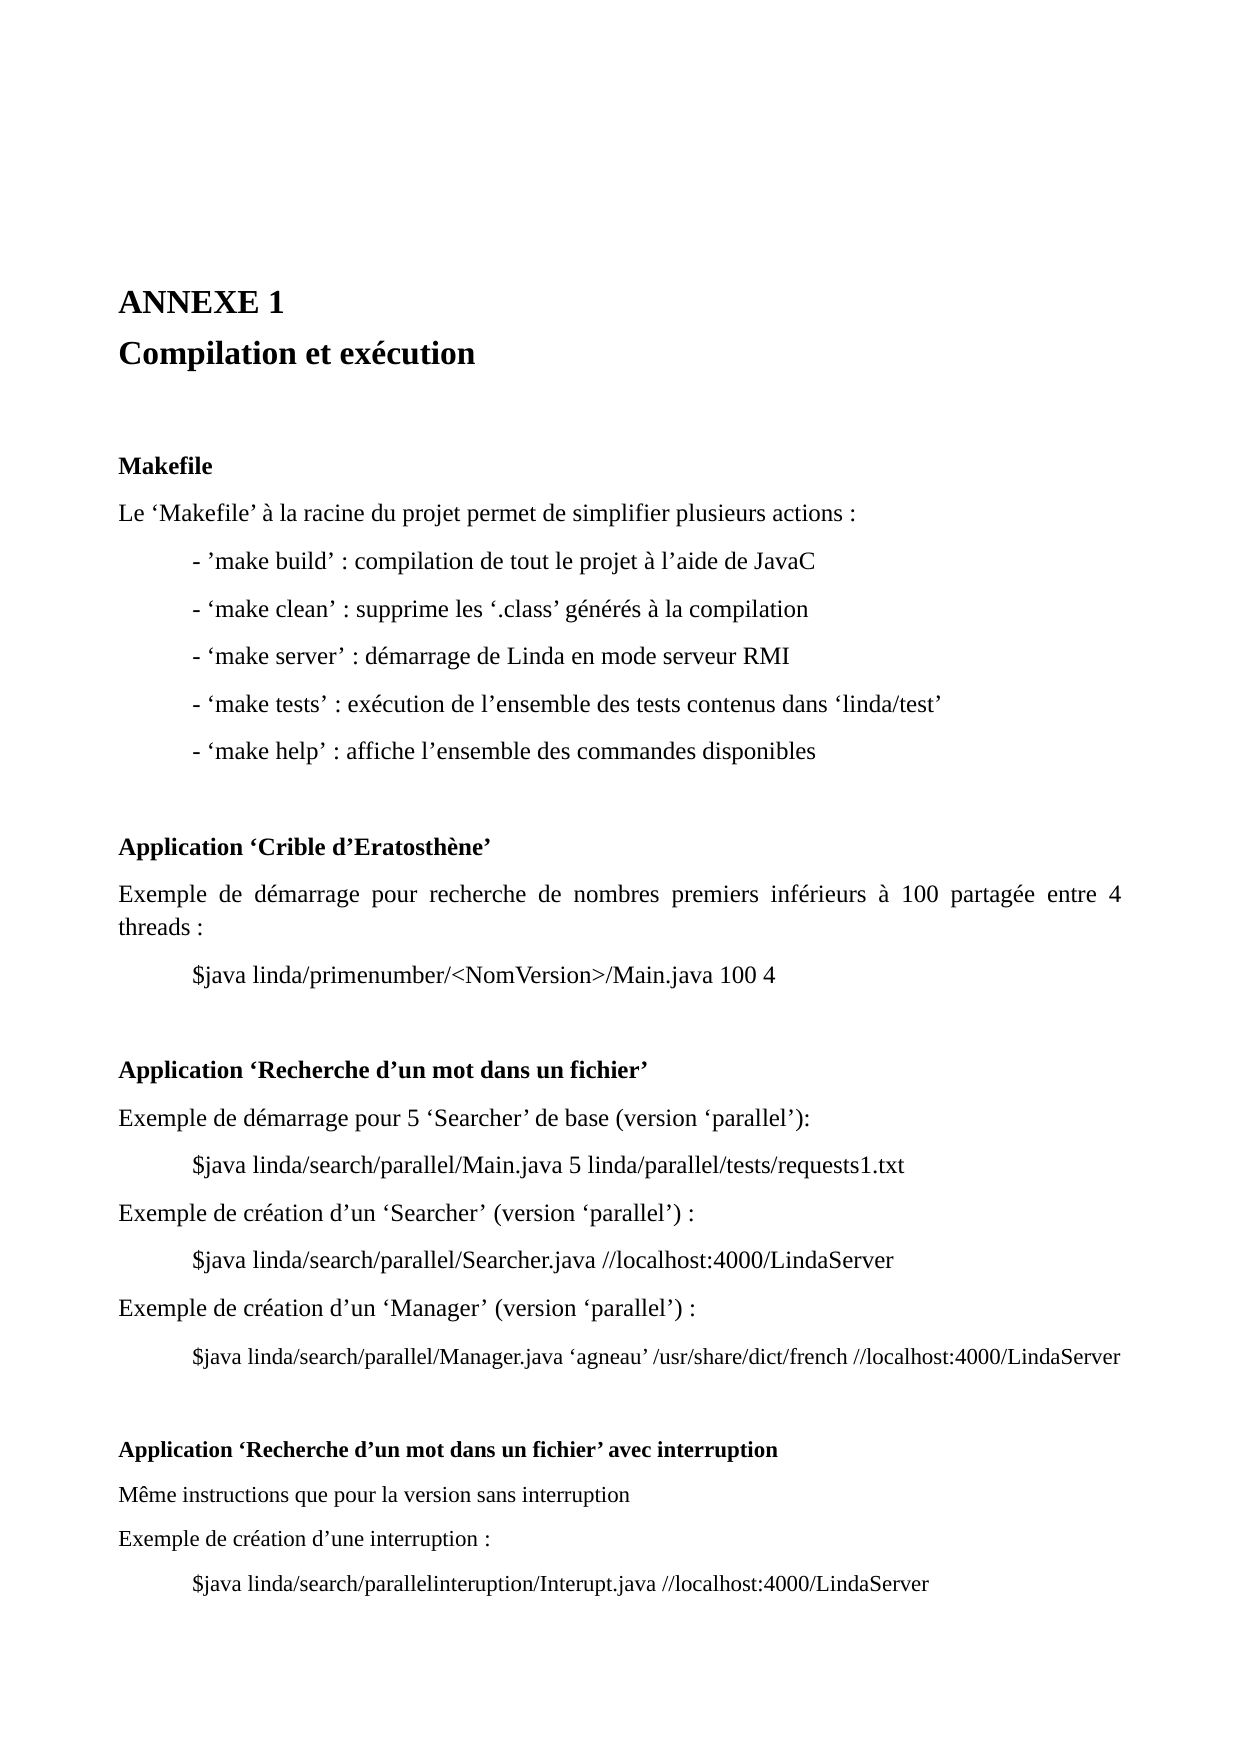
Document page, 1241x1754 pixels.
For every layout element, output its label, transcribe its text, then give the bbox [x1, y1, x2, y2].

text $java linda/primenumber/<NomVersion>/Main.java 100 4 [118, 960, 1122, 989]
text Exemple de création d’un ‘Searcher’ (version ‘parallel’) : [118, 1198, 1122, 1227]
text - ‘make tests’ : exécution de l’ensemble des tests contenus dans ‘linda/test’ [118, 689, 1122, 718]
text Exemple de démarrage pour recherche de nombres premiers inférieurs à 100 partagée entre 4 threads : [118, 879, 1122, 941]
text - ‘make help’ : affiche l’ensemble des commandes disponibles [118, 736, 1122, 765]
text - ‘make server’ : démarrage de Linda en mode serveur RMI [118, 641, 1122, 670]
text Compilation et exécution [118, 333, 1122, 372]
text Même instructions que pour la version sans interruption [118, 1481, 1122, 1507]
text $java linda/search/parallelinteruption/Interupt.java //localhost:4000/LindaServer [118, 1570, 1122, 1597]
text - ‘make clean’ : supprime les ‘.class’ générés à la compilation [118, 594, 1122, 622]
text $java linda/search/parallel/Main.java 5 linda/parallel/tests/requests1.txt [118, 1150, 1122, 1179]
text Application ‘Recherche d’un mot dans un fichier’ [118, 1055, 1122, 1084]
text Exemple de création d’un ‘Manager’ (version ‘parallel’) : [118, 1293, 1122, 1322]
text Exemple de création d’une interruption : [118, 1526, 1122, 1552]
text $java linda/search/parallel/Searcher.java //localhost:4000/LindaServer [118, 1246, 1122, 1274]
text - ’make build’ : compilation de tout le projet à l’aide de JavaC [118, 546, 1122, 575]
text Makefile [118, 451, 1122, 479]
text Exemple de démarrage pour 5 ‘Searcher’ de base (version ‘parallel’): [118, 1103, 1122, 1131]
text Application ‘Recherche d’un mot dans un fichier’ avec interruption [118, 1436, 1122, 1462]
text Le ‘Makefile’ à la racine du projet permet de simplifier plusieurs actions : [118, 498, 1122, 527]
text $java linda/search/parallel/Manager.java ‘agneau’ /usr/share/dict/french //localhost:4000/LindaServer [118, 1341, 1122, 1369]
text Application ‘Crible d’Eratosthène’ [118, 832, 1122, 860]
subtitle ANNEXE 1 [118, 282, 1122, 320]
